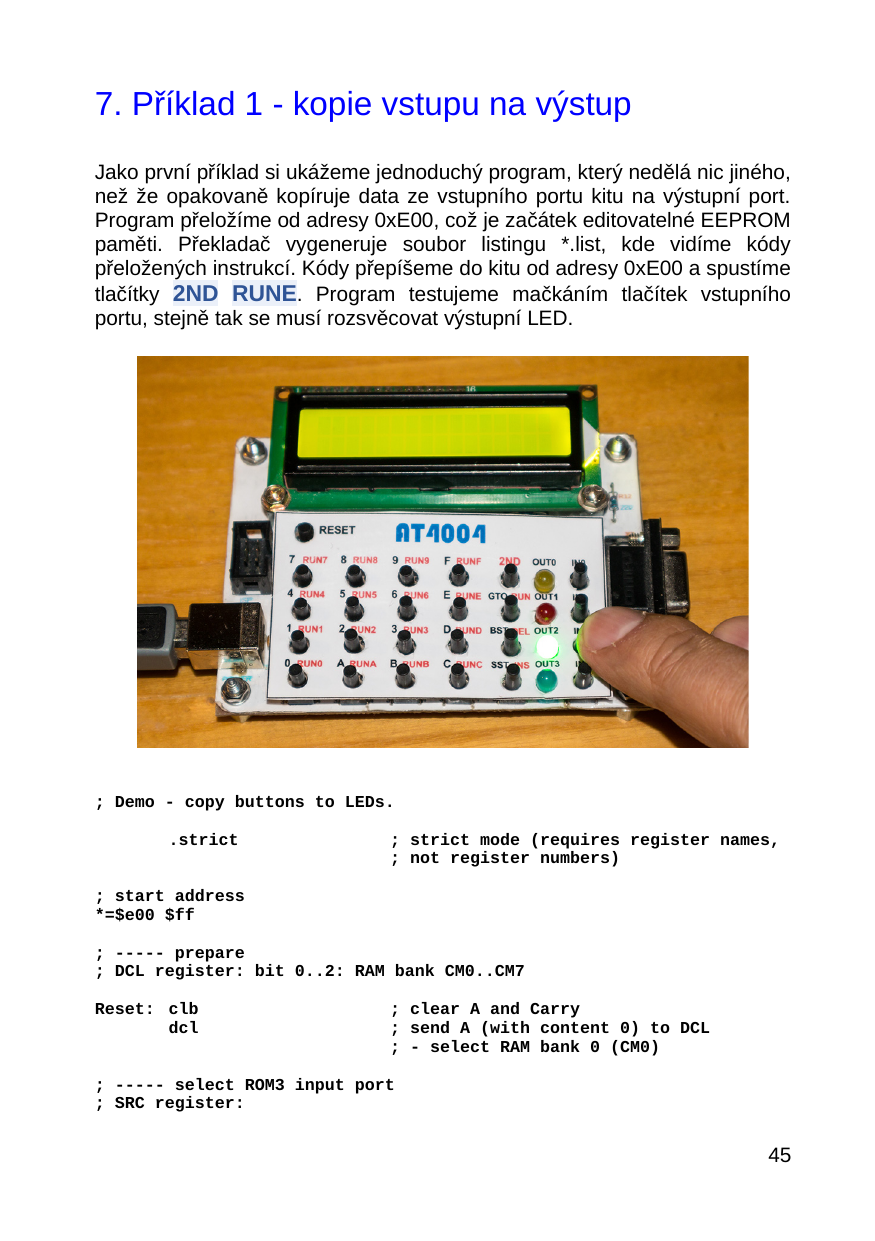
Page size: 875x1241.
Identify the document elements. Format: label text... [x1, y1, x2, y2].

picture [137, 356, 749, 748]
text ; DCL register: bit 0..2: RAM bank CM0..CM7 [94, 963, 791, 982]
text *=$e00 $ff [94, 906, 791, 925]
text ; ----- select ROM3 input port [94, 1076, 791, 1095]
text Reset: clb ; clear A and Carry [94, 1001, 791, 1019]
text ; not register numbers) [94, 850, 791, 869]
text Jako první příklad si ukážeme jednoduchý program, který nedělá nic jiného, než že opakovaně kopíruje data ze vstupního portu kitu na výstupní port. Program přeložíme od adresy 0xE00, což je začátek editovatelné EEPROM paměti. Překladač vygeneruje soubor listingu *.list, kde vidíme kódy přeložených instrukcí. Kódy přepíšeme do kitu od adresy 0xE00 a spustíme tlačítky 2ND RUNE. Program testujeme mačkáním tlačítek vstupního portu, stejně tak se musí rozsvěcovat výstupní LED. [94, 160, 791, 330]
text ; start address [94, 888, 791, 906]
subtitle Příklad 1 - kopie vstupu na výstup [94, 84, 791, 122]
text dcl ; send A (with content 0) to DCL [94, 1019, 791, 1038]
text ; - select RAM bank 0 (CM0) [94, 1038, 791, 1057]
text ; Demo - copy buttons to LEDs. [94, 793, 791, 812]
text .strict ; strict mode (requires register names, [94, 831, 791, 850]
text ; ----- prepare [94, 944, 791, 963]
text ; SRC register: [94, 1095, 791, 1114]
